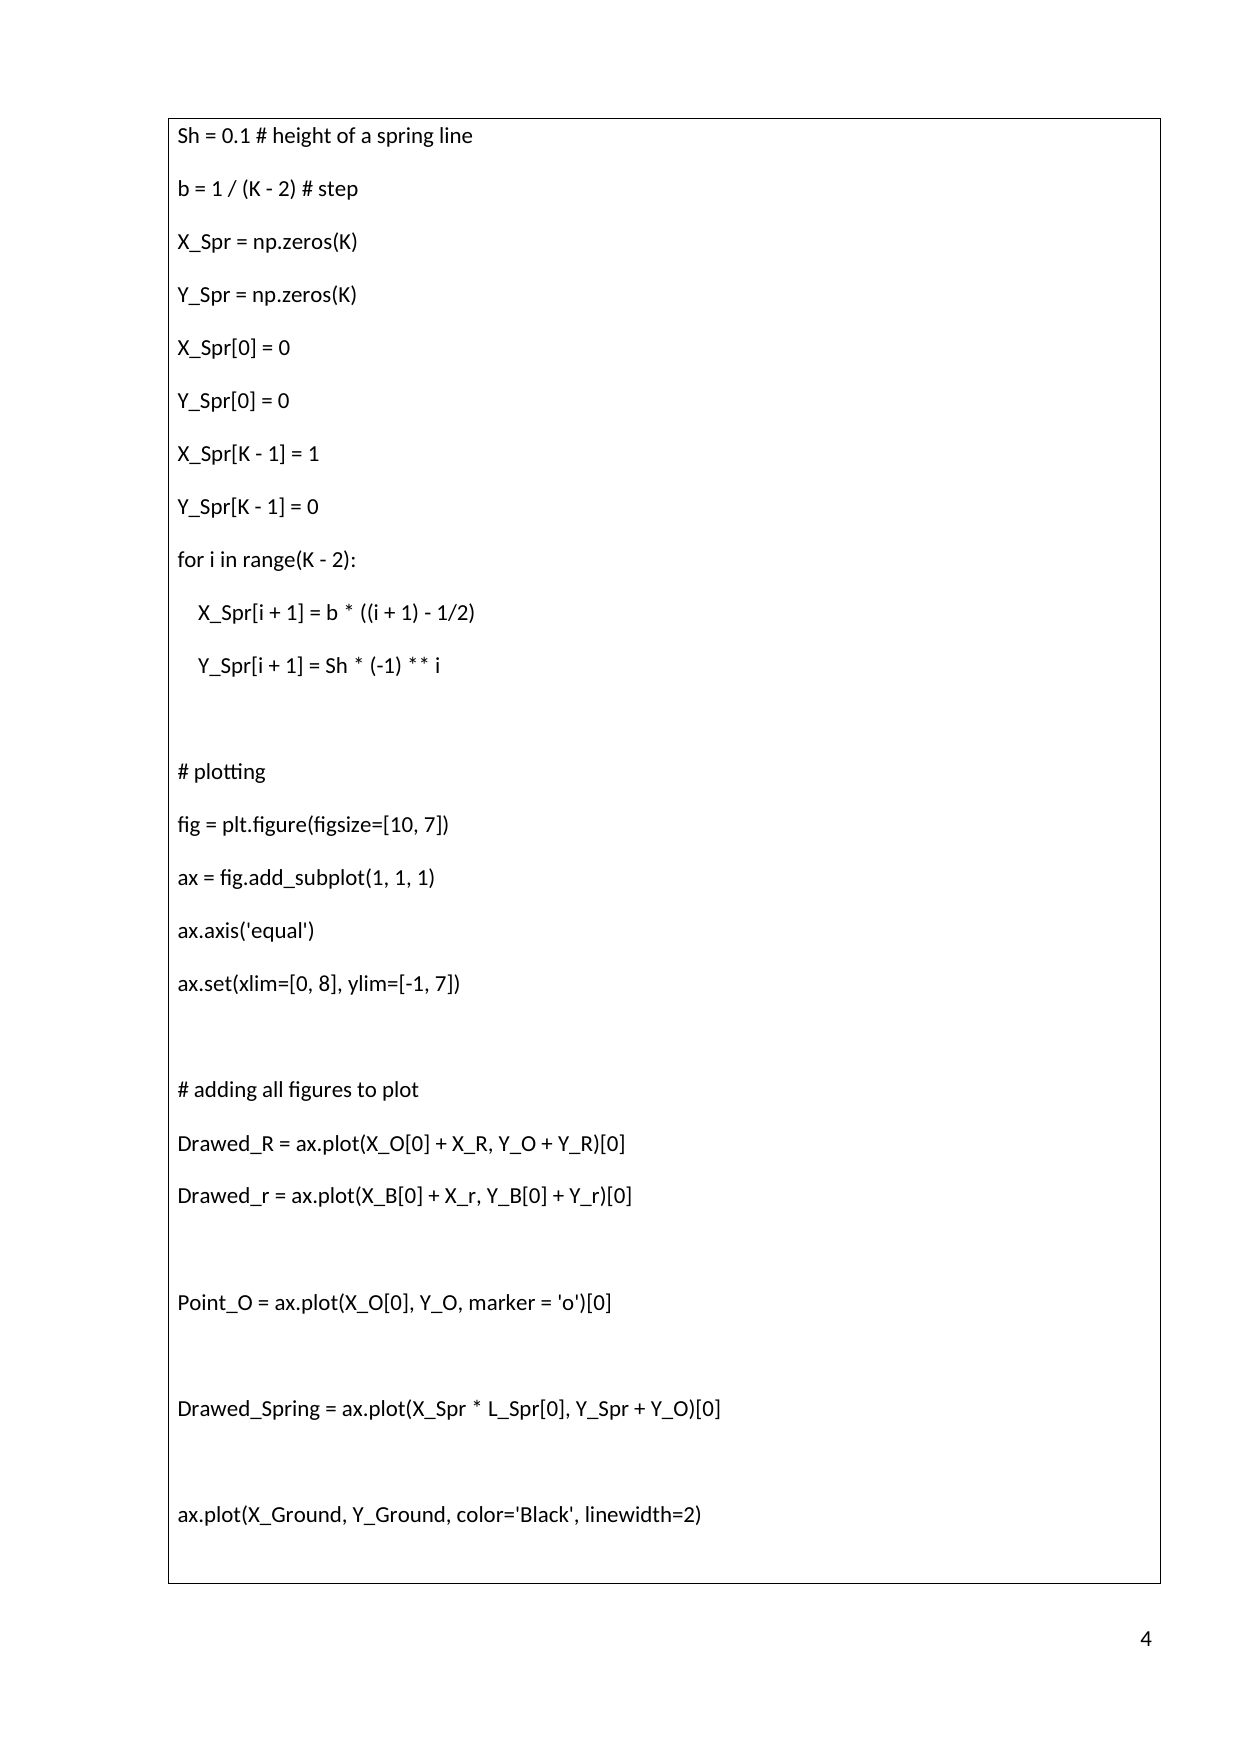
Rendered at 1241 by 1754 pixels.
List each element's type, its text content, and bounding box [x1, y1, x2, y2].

text Point_O = ax.plot(X_O[0], Y_O, marker = 'o')[0] [169, 1284, 1160, 1316]
text X_Spr[0] = 0 [169, 330, 1160, 361]
text X_Spr[i + 1] = b * ((i + 1) - 1/2) [169, 595, 1160, 626]
text Y_Spr[0] = 0 [169, 383, 1160, 414]
text Drawed_r = ax.plot(X_B[0] + X_r, Y_B[0] + Y_r)[0] [169, 1178, 1160, 1210]
text Y_Spr = np.zeros(K) [169, 277, 1160, 308]
text ax.plot(X_Ground, Y_Ground, color='Black', linewidth=2) [169, 1497, 1160, 1528]
text Y_Spr[K - 1] = 0 [169, 489, 1160, 520]
text ax = fig.add_subplot(1, 1, 1) [169, 860, 1160, 892]
text for i in range(K - 2): [169, 542, 1160, 573]
text Drawed_Spring = ax.plot(X_Spr * L_Spr[0], Y_Spr + Y_O)[0] [169, 1391, 1160, 1422]
text Drawed_R = ax.plot(X_O[0] + X_R, Y_O + Y_R)[0] [169, 1126, 1160, 1157]
text b = 1 / (K - 2) # step [169, 171, 1160, 202]
text ax.set(xlim=[0, 8], ylim=[-1, 7]) [169, 966, 1160, 998]
text Sh = 0.1 # height of a spring line [169, 119, 1160, 149]
text fig = plt.figure(figsize=[10, 7]) [169, 807, 1160, 838]
text Y_Spr[i + 1] = Sh * (-1) ** i [169, 648, 1160, 679]
text X_Spr = np.zeros(K) [169, 224, 1160, 255]
text # adding all figures to plot [169, 1072, 1160, 1104]
text X_Spr[K - 1] = 1 [169, 436, 1160, 467]
text # plotting [169, 754, 1160, 786]
text ax.axis('equal') [169, 913, 1160, 944]
